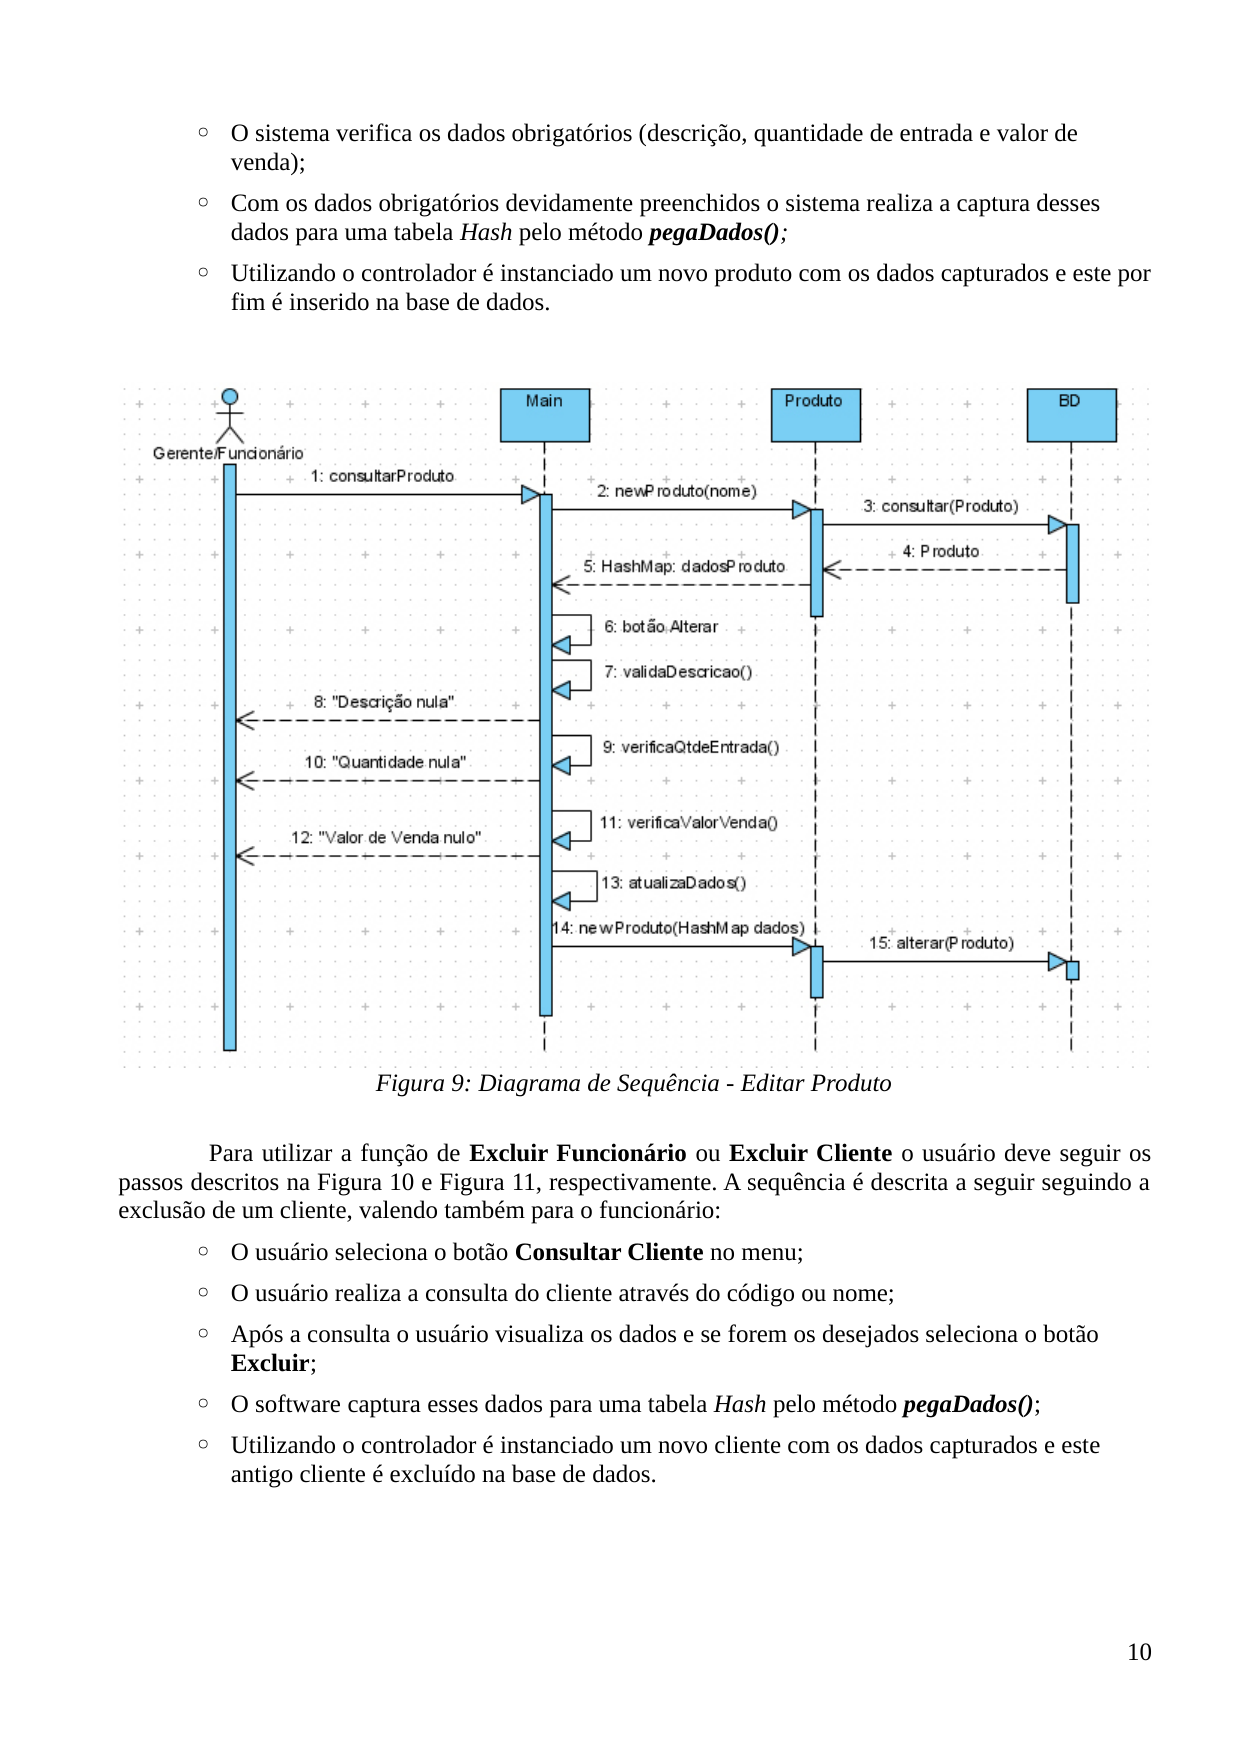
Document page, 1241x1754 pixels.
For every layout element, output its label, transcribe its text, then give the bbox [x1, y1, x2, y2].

list Utilizando o controlador é instanciado um novo cliente com os dados capturados e este antigo cliente é excluído na base de dados. [193, 1430, 1152, 1488]
picture [118, 382, 1152, 1068]
list O usuário seleciona o botão Consultar Cliente no menu; [193, 1237, 1152, 1265]
list Com os dados obrigatórios devidamente preenchidos o sistema realiza a captura desses dados para uma tabela Hash pelo método pegaDados(); [193, 188, 1152, 246]
list O software captura esses dados para uma tabela Hash pelo método pegaDados(); [193, 1389, 1152, 1418]
list O usuário realiza a consulta do cliente através do código ou nome; [193, 1278, 1152, 1307]
text Figura 9: Diagrama de Sequência - Editar Produto [118, 1068, 1152, 1097]
list Após a consulta o usuário visualiza os dados e se forem os desejados seleciona o botão Excluir; [193, 1319, 1152, 1377]
list Utilizando o controlador é instanciado um novo produto com os dados capturados e este por fim é inserido na base de dados. [193, 258, 1152, 316]
list O sistema verifica os dados obrigatórios (descrição, quantidade de entrada e valor de venda); [193, 118, 1152, 176]
text Para utilizar a função de Excluir Funcionário ou Excluir Cliente o usuário deve seguir os passos descritos na Figura 10 e Figura 11, respectivamente. A sequência é descrita a seguir seguindo a exclusão de um cliente, valendo também para o funcionário: [118, 1138, 1152, 1224]
